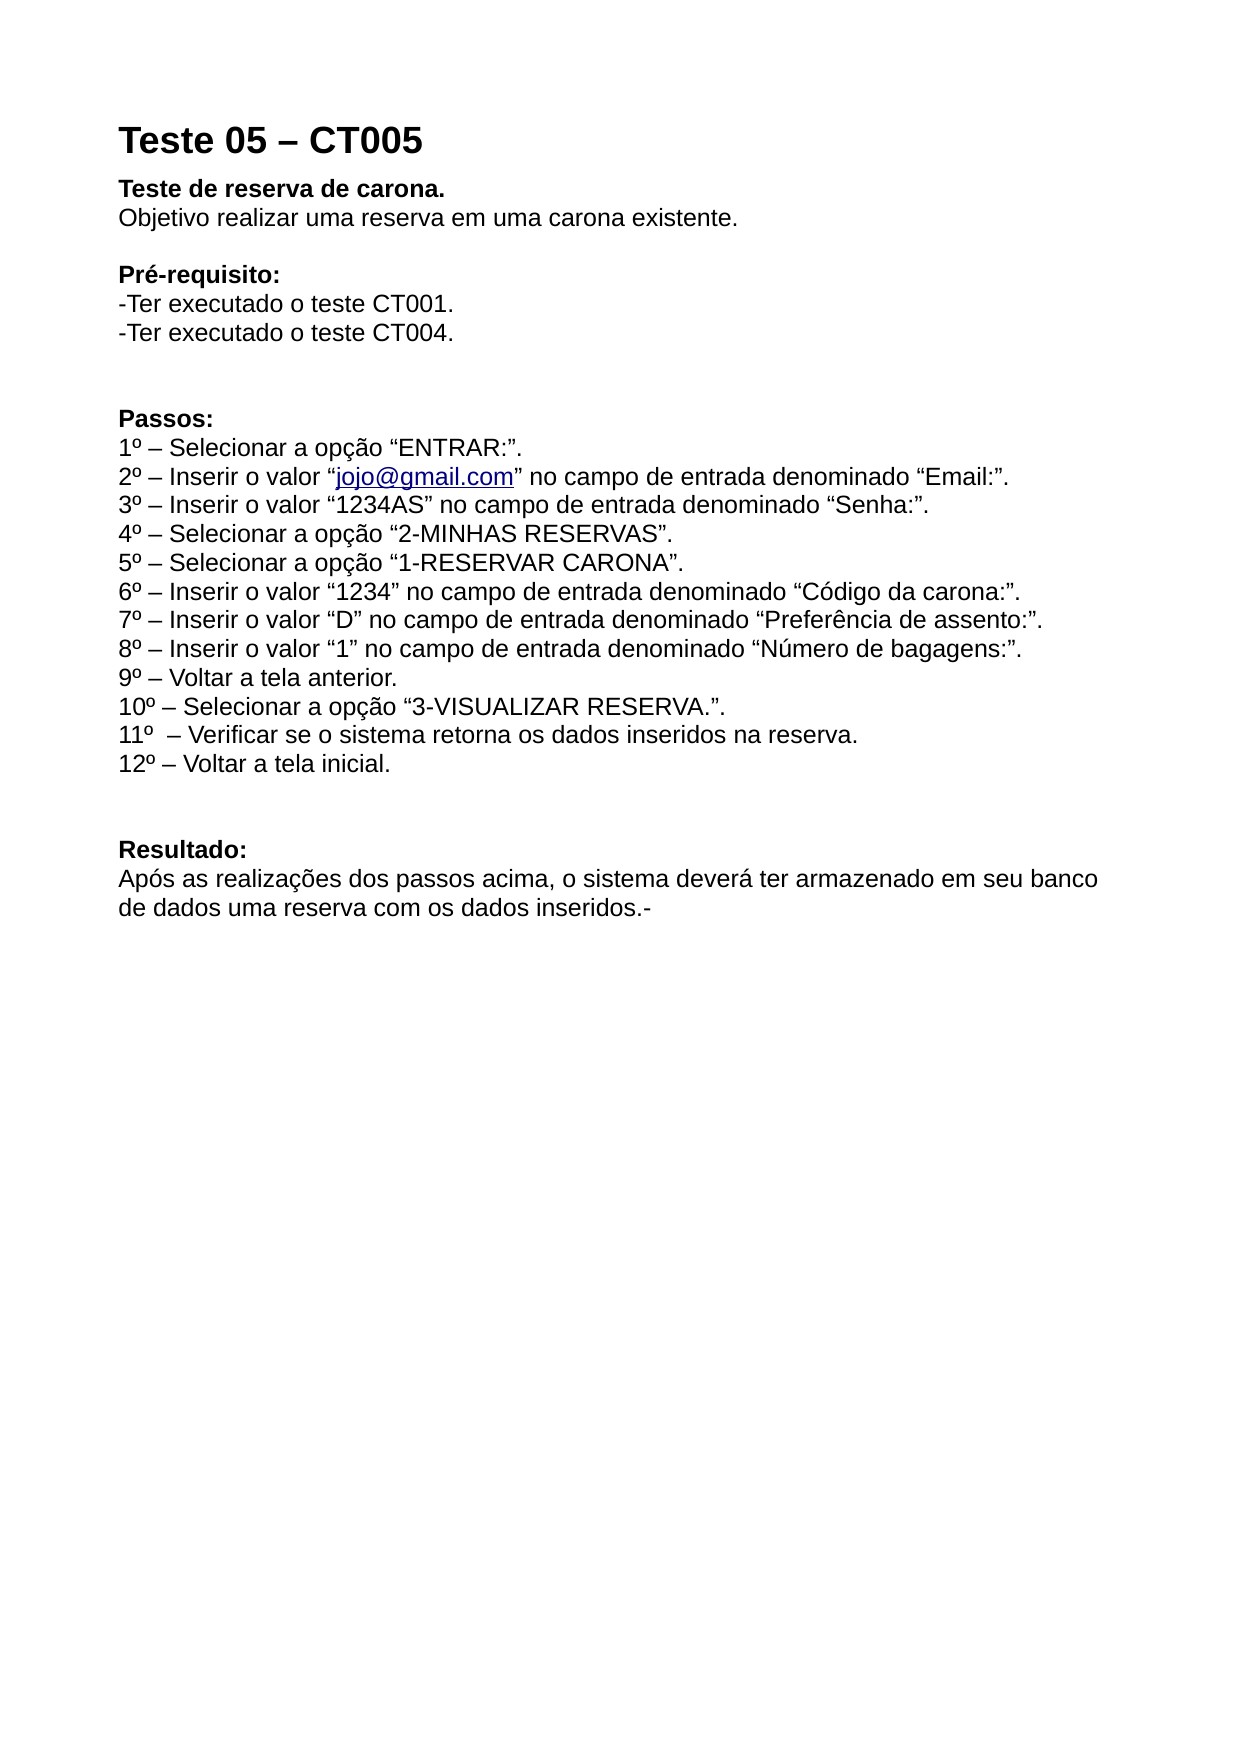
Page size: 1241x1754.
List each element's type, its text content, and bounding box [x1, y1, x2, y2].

text -Ter executado o teste CT001. [118, 289, 1122, 318]
text Pré-requisito: [118, 261, 1122, 289]
text Resultado: [118, 836, 1122, 864]
text 11º – Verificar se o sistema retorna os dados inseridos na reserva. [118, 721, 1122, 749]
text 8º – Inserir o valor “1” no campo de entrada denominado “Número de bagagens:”. [118, 634, 1122, 663]
text Após as realizações dos passos acima, o sistema deverá ter armazenado em seu banco de dados uma reserva com os dados inseridos.- [118, 864, 1122, 922]
text Objetivo realizar uma reserva em uma carona existente. [118, 203, 1122, 232]
subtitle Teste 05 – CT005 [118, 118, 1122, 162]
text 4º – Selecionar a opção “2-MINHAS RESERVAS”. [118, 519, 1122, 548]
text 6º – Inserir o valor “1234” no campo de entrada denominado “Código da carona:”. [118, 577, 1122, 606]
text 12º – Voltar a tela inicial. [118, 749, 1122, 778]
text -Ter executado o teste CT004. [118, 318, 1122, 347]
text 1º – Selecionar a opção “ENTRAR:”. [118, 433, 1122, 462]
text 7º – Inserir o valor “D” no campo de entrada denominado “Preferência de assento:”. [118, 606, 1122, 634]
text 5º – Selecionar a opção “1-RESERVAR CARONA”. [118, 548, 1122, 577]
text 2º – Inserir o valor “jojo@gmail.com” no campo de entrada denominado “Email:”. [118, 462, 1122, 491]
text Teste de reserva de carona. [118, 174, 1122, 203]
text Passos: [118, 404, 1122, 433]
text 3º – Inserir o valor “1234AS” no campo de entrada denominado “Senha:”. [118, 491, 1122, 519]
text 9º – Voltar a tela anterior. [118, 663, 1122, 692]
text 10º – Selecionar a opção “3-VISUALIZAR RESERVA.”. [118, 692, 1122, 721]
